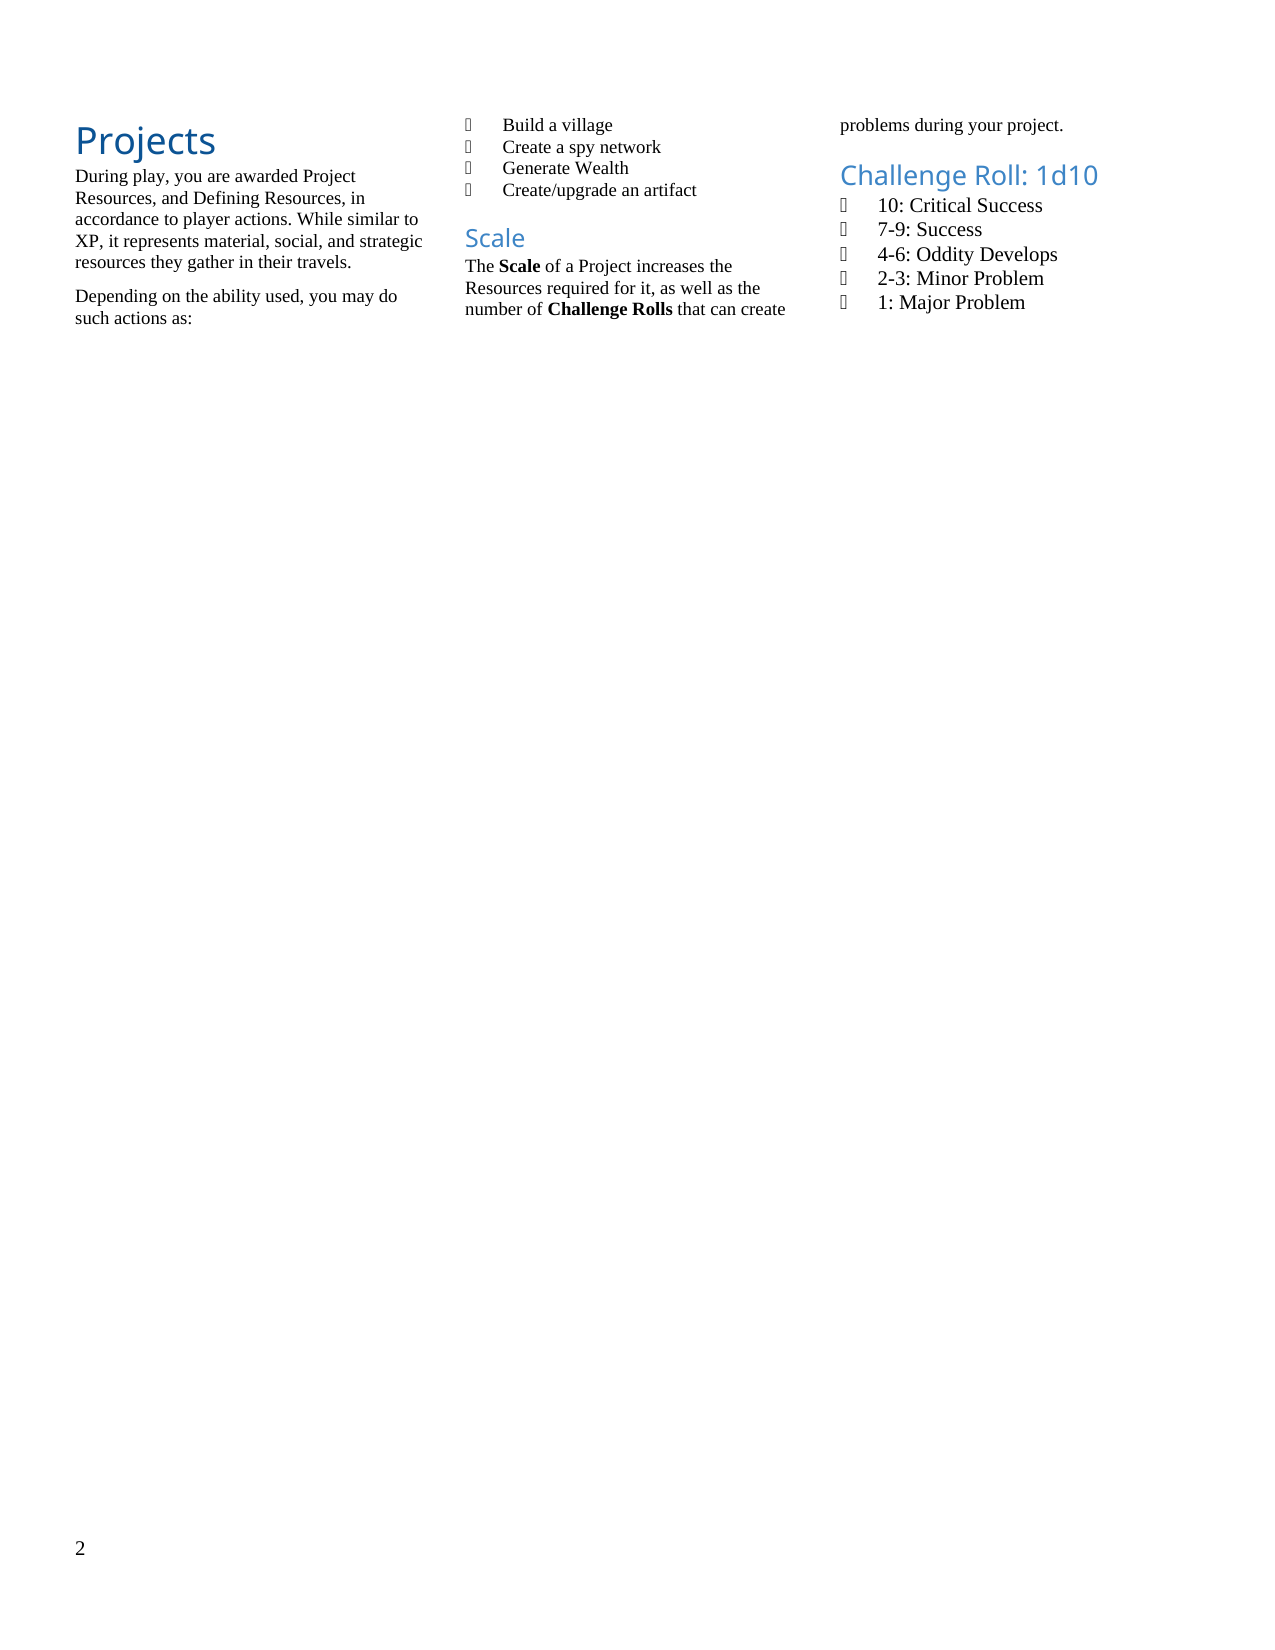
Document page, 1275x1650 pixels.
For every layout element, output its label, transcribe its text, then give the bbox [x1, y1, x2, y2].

list 10: Critical Success [840, 193, 1200, 217]
subtitle Scale [465, 221, 810, 255]
text problems during your project. [840, 114, 1200, 136]
list Generate Wealth [465, 157, 810, 179]
list Create a spy network [465, 136, 810, 157]
subtitle Challenge Roll: 1d10 [840, 156, 1200, 193]
list 4-6: Oddity Develops [840, 241, 1200, 266]
list 1: Major Problem [840, 289, 1200, 314]
list Build a village [465, 114, 810, 136]
text The Scale of a Project increases the Resources required for it, as well as the number of Challenge Rolls that can create [465, 255, 810, 320]
list 2-3: Minor Problem [840, 266, 1200, 289]
subtitle Projects [75, 114, 435, 165]
text During play, you are awarded Project Resources, and Defining Resources, in accordance to player actions. While similar to XP, it represents material, social, and strategic resources they gather in their travels. [75, 165, 435, 273]
list 7-9: Success [840, 217, 1200, 241]
text Depending on the ability used, you may do such actions as: [75, 285, 435, 328]
list Create/upgrade an artifact [465, 179, 810, 200]
